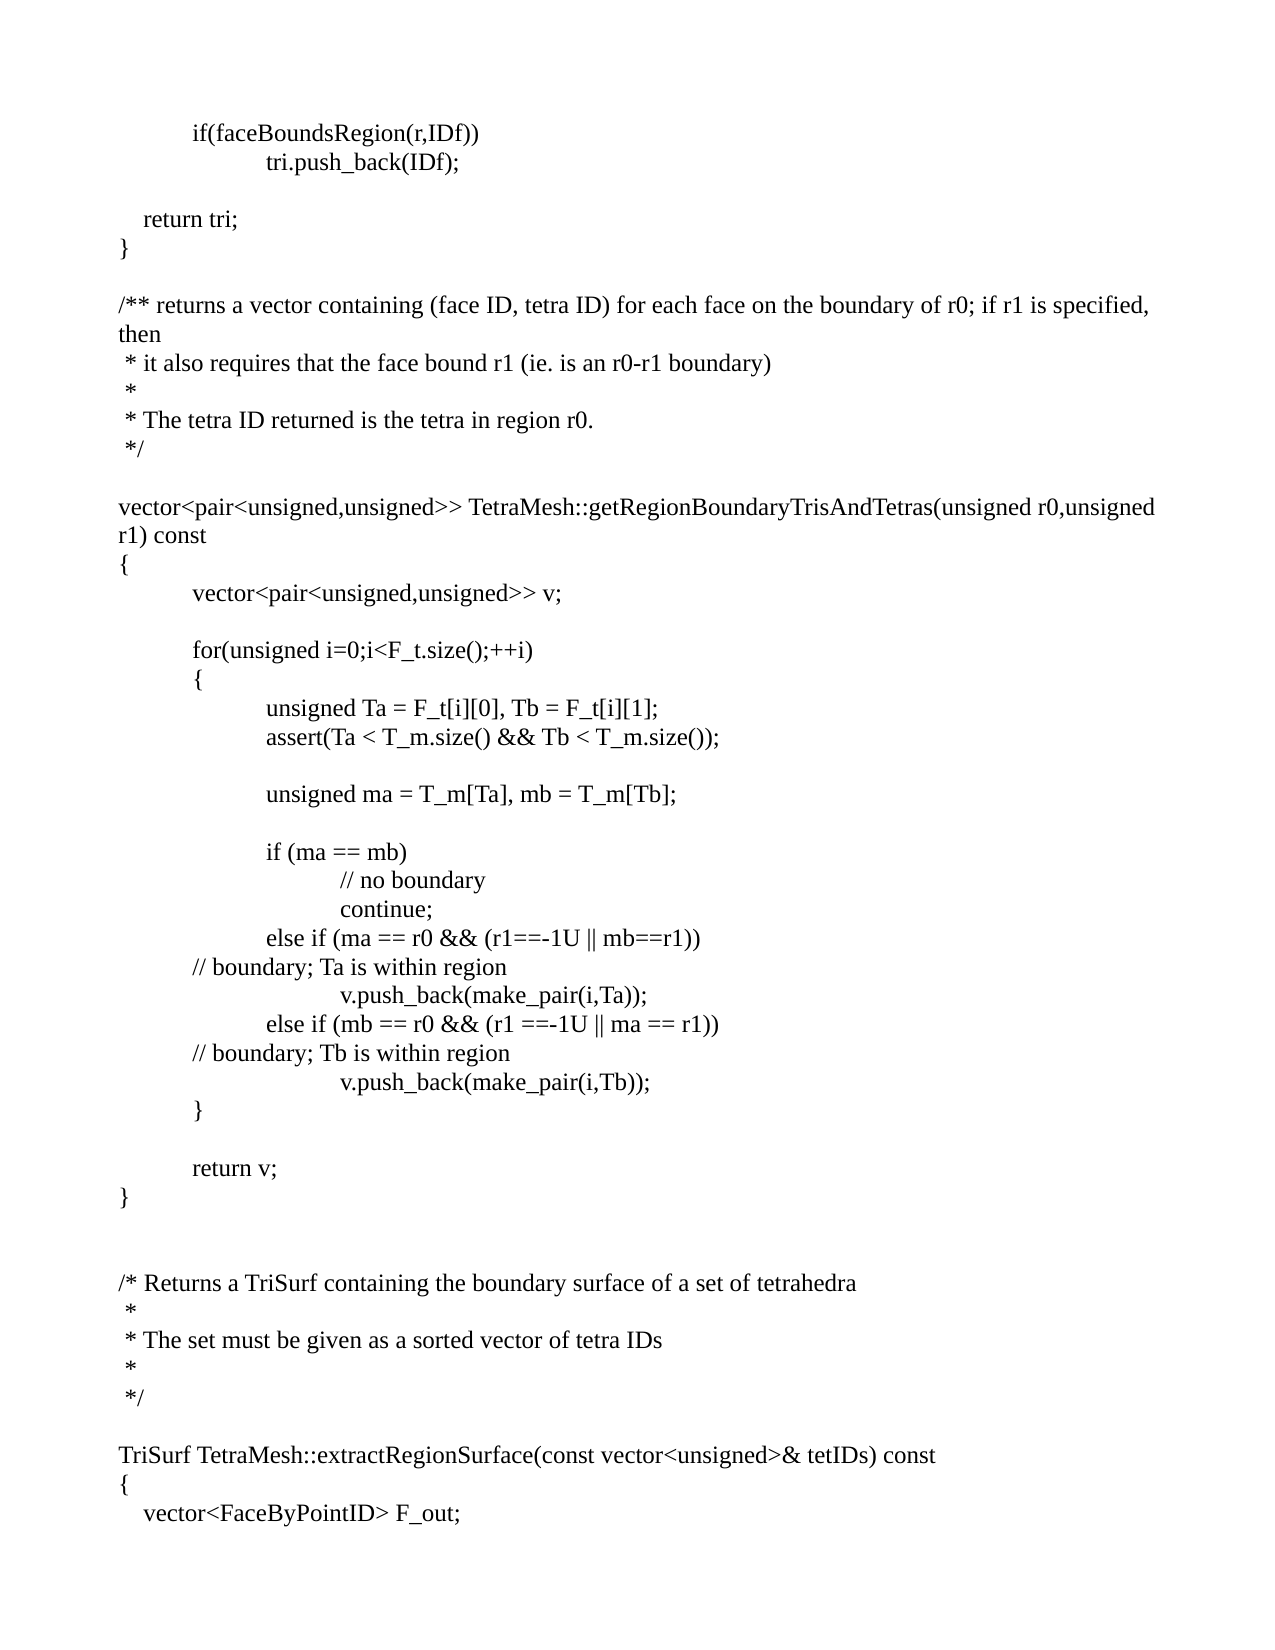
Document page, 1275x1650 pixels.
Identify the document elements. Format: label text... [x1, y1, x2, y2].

text * The set must be given as a sorted vector of tetra IDs [118, 1326, 1157, 1354]
text else if (mb == r0 && (r1 ==-1U || ma == r1)) // boundary; Tb is within region [118, 1009, 1157, 1067]
text * [118, 1354, 1157, 1383]
text } [118, 1096, 1157, 1124]
text * it also requires that the face bound r1 (ie. is an r0-r1 boundary) [118, 348, 1157, 377]
text { [118, 549, 1157, 578]
text continue; [118, 894, 1157, 923]
text v.push_back(make_pair(i,Tb)); [118, 1067, 1157, 1096]
text */ [118, 434, 1157, 463]
text if (ma == mb) // no boundary [118, 837, 1157, 894]
text vector<pair<unsigned,unsigned>> TetraMesh::getRegionBoundaryTrisAndTetras(unsigned r0,unsigned r1) const [118, 492, 1157, 549]
text tri.push_back(IDf); [118, 147, 1157, 176]
text return v; [118, 1153, 1157, 1182]
text for(unsigned i=0;i<F_t.size();++i) [118, 636, 1157, 664]
text unsigned Ta = F_t[i][0], Tb = F_t[i][1]; [118, 693, 1157, 722]
text * [118, 377, 1157, 406]
text else if (ma == r0 && (r1==-1U || mb==r1)) // boundary; Ta is within region [118, 923, 1157, 981]
text { [118, 1469, 1157, 1498]
text } [118, 1182, 1157, 1211]
text */ [118, 1383, 1157, 1412]
text vector<FaceByPointID> F_out; [118, 1498, 1157, 1527]
text vector<pair<unsigned,unsigned>> v; [118, 578, 1157, 607]
text return tri; [118, 204, 1157, 233]
text TriSurf TetraMesh::extractRegionSurface(const vector<unsigned>& tetIDs) const [118, 1441, 1157, 1469]
text * The tetra ID returned is the tetra in region r0. [118, 406, 1157, 434]
text if(faceBoundsRegion(r,IDf)) [118, 118, 1157, 147]
text } [118, 233, 1157, 262]
text v.push_back(make_pair(i,Ta)); [118, 981, 1157, 1009]
text unsigned ma = T_m[Ta], mb = T_m[Tb]; [118, 779, 1157, 808]
text /** returns a vector containing (face ID, tetra ID) for each face on the boundary of r0; if r1 is specified, then [118, 291, 1157, 348]
text * [118, 1297, 1157, 1326]
text assert(Ta < T_m.size() && Tb < T_m.size()); [118, 722, 1157, 751]
text /* Returns a TriSurf containing the boundary surface of a set of tetrahedra [118, 1268, 1157, 1297]
text { [118, 664, 1157, 693]
